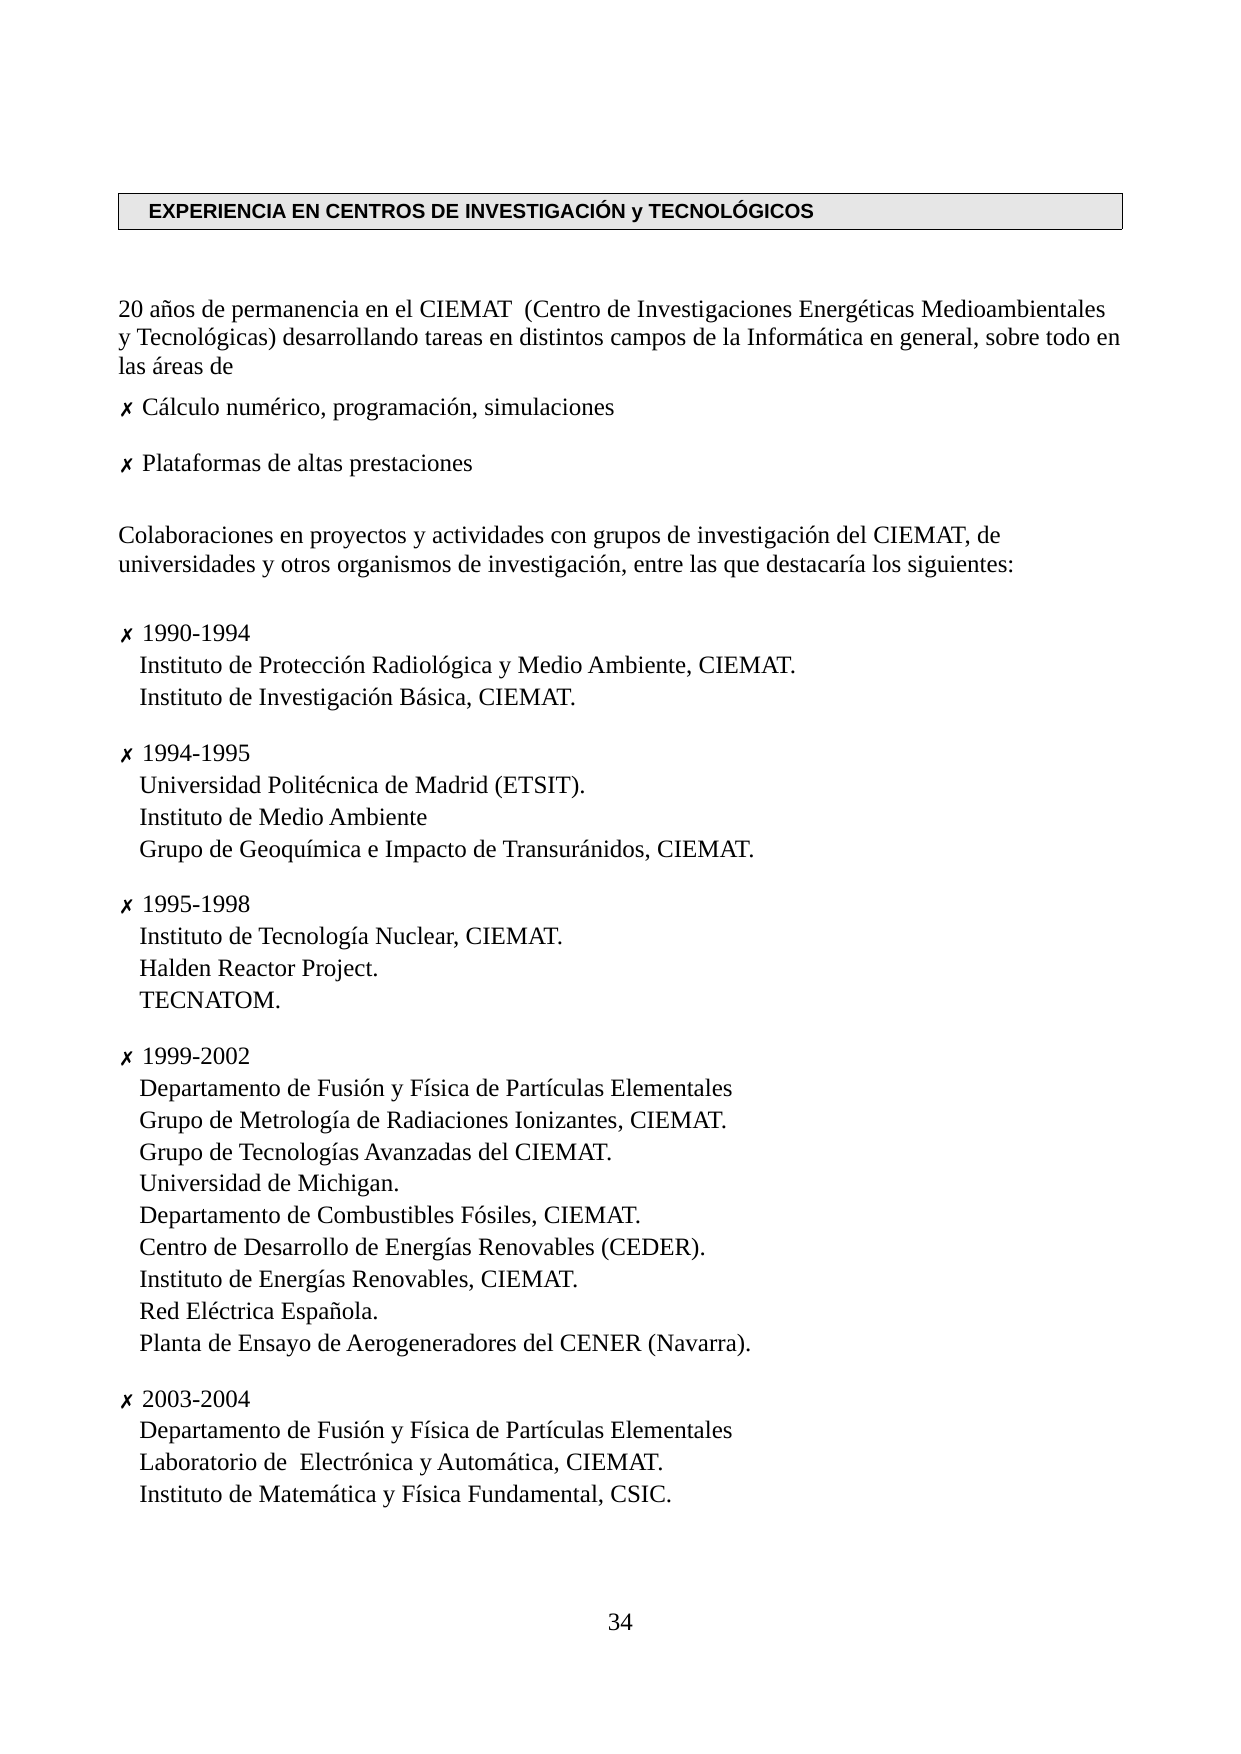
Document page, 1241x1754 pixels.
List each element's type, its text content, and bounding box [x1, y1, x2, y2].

list Plataformas de altas prestaciones [121, 448, 1122, 476]
list 1995-1998 Instituto de Tecnología Nuclear, CIEMAT. Halden Reactor Project. TECNATOM. [121, 889, 1122, 1014]
list 2003-2004 Departamento de Fusión y Física de Partículas Elementales Laboratorio de Electrónica y Automática, CIEMAT. Instituto de Matemática y Física Fundamental, CSIC. [121, 1384, 1122, 1508]
text 20 años de permanencia en el CIEMAT (Centro de Investigaciones Energéticas Medioambientales y Tecnológicas) desarrollando tareas en distintos campos de la Informática en general, sobre todo en las áreas de [118, 294, 1122, 380]
list Cálculo numérico, programación, simulaciones [121, 392, 1122, 421]
text Colaboraciones en proyectos y actividades con grupos de investigación del CIEMAT, de universidades y otros organismos de investigación, entre las que destacaría los siguientes: [118, 520, 1122, 578]
subtitle EXPERIENCIA EN CENTROS DE INVESTIGACIÓN y TECNOLÓGICOS [119, 194, 1122, 229]
list 1999-2002 Departamento de Fusión y Física de Partículas Elementales Grupo de Metrología de Radiaciones Ionizantes, CIEMAT. Grupo de Tecnologías Avanzadas del CIEMAT. Universidad de Michigan. Departamento de Combustibles Fósiles, CIEMAT. Centro de Desarrollo de Energías Renovables (CEDER). Instituto de Energías Renovables, CIEMAT. Red Eléctrica Española. Planta de Ensayo de Aerogeneradores del CENER (Navarra). [121, 1041, 1122, 1357]
list 1990-1994 Instituto de Protección Radiológica y Medio Ambiente, CIEMAT. Instituto de Investigación Básica, CIEMAT. [121, 618, 1122, 711]
list 1994-1995 Universidad Politécnica de Madrid (ETSIT). Instituto de Medio Ambiente Grupo de Geoquímica e Impacto de Transuránidos, CIEMAT. [121, 738, 1122, 862]
